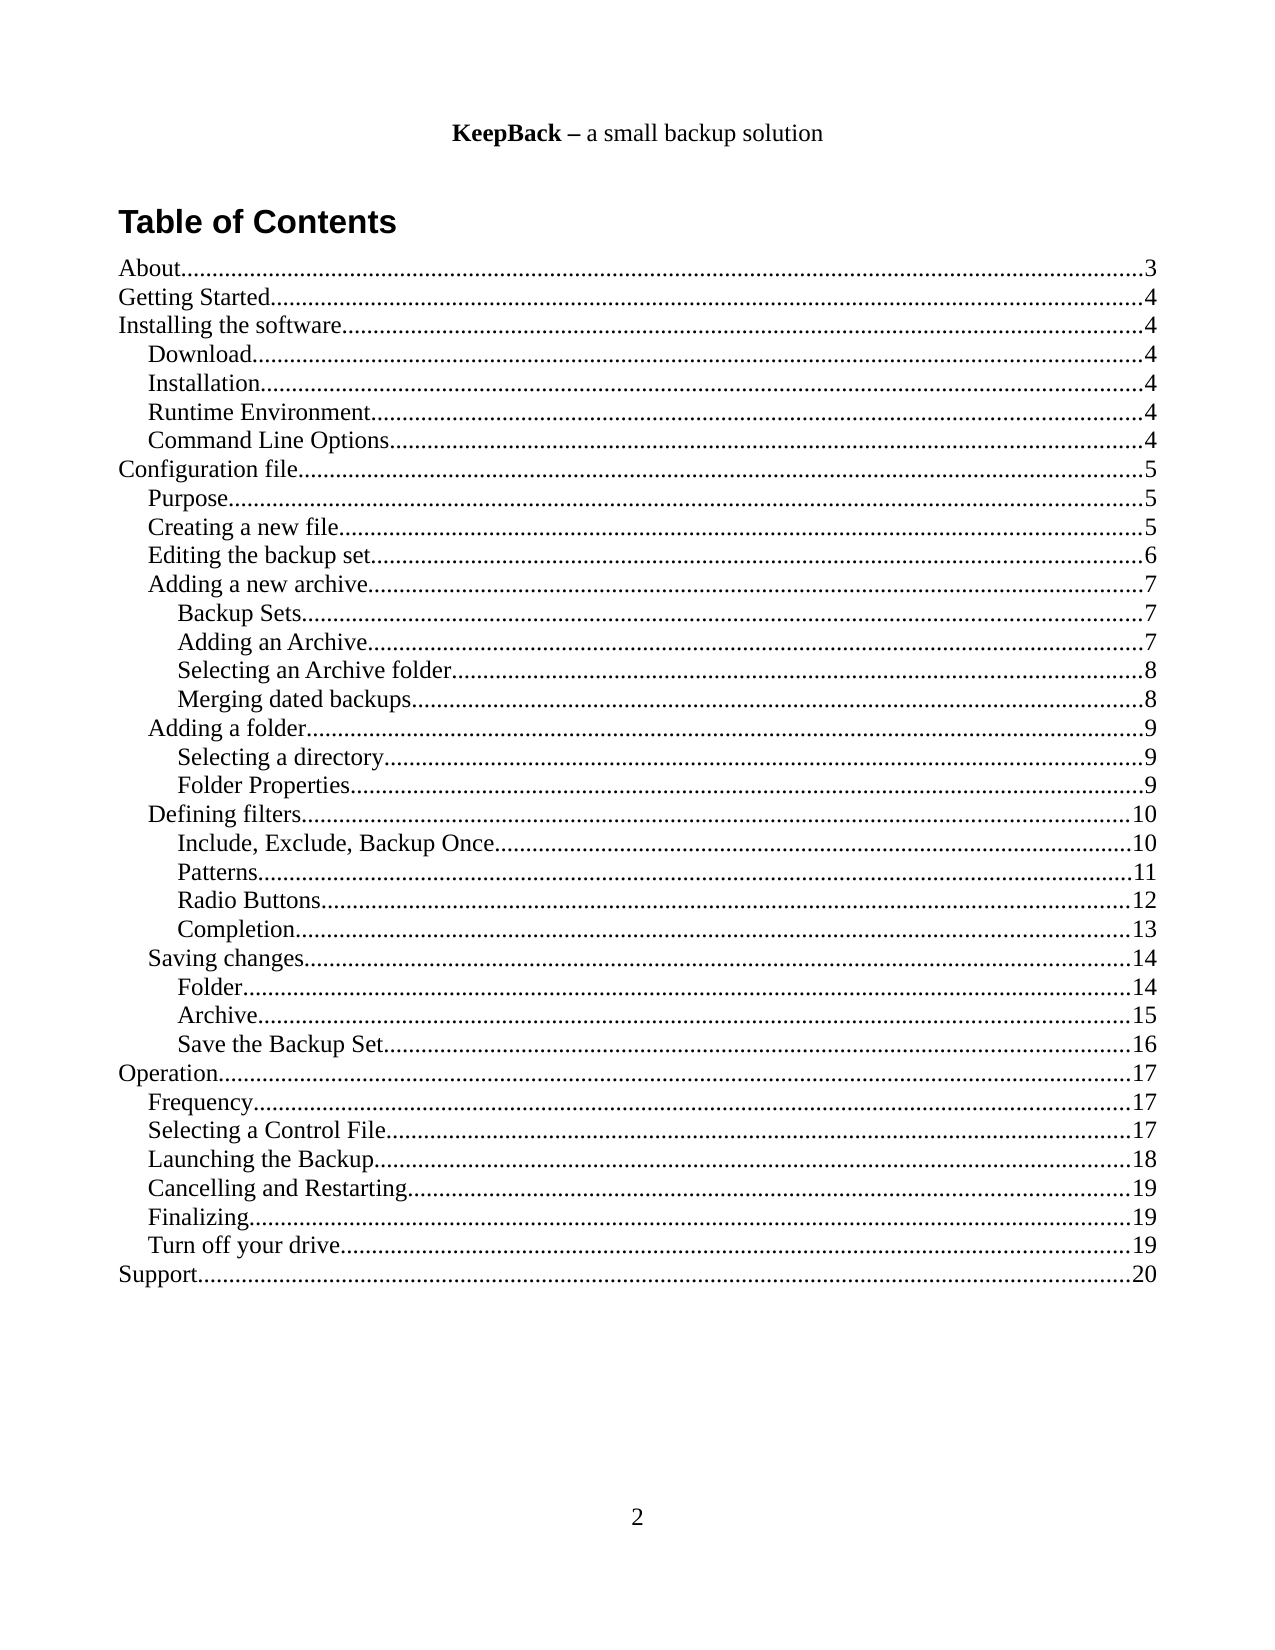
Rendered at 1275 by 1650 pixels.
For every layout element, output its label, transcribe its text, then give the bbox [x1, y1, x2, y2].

text Installation 4 [148, 368, 1157, 397]
text About 3 [118, 253, 1157, 282]
text Include, Exclude, Backup Once 10 [177, 828, 1157, 857]
subtitle Table of Contents [118, 202, 1157, 241]
text Adding an Archive 7 [177, 627, 1157, 656]
text Patterns 11 [177, 857, 1157, 886]
text Archive 15 [177, 1001, 1157, 1029]
text Support 20 [118, 1259, 1157, 1288]
text Adding a new archive 7 [148, 569, 1157, 598]
text Selecting a Control File 17 [148, 1116, 1157, 1144]
text Configuration file 5 [118, 454, 1157, 483]
text Turn off your drive 19 [148, 1231, 1157, 1259]
text Purpose 5 [148, 483, 1157, 512]
text Launching the Backup 18 [148, 1144, 1157, 1173]
text Save the Backup Set 16 [177, 1029, 1157, 1058]
text Saving changes 14 [148, 943, 1157, 972]
text Operation 17 [118, 1058, 1157, 1087]
text Download 4 [148, 339, 1157, 368]
text Runtime Environment 4 [148, 397, 1157, 426]
text Getting Started 4 [118, 282, 1157, 311]
text Cancelling and Restarting 19 [148, 1173, 1157, 1202]
text Selecting an Archive folder 8 [177, 656, 1157, 684]
text Merging dated backups 8 [177, 684, 1157, 713]
text Completion 13 [177, 914, 1157, 943]
text Folder Properties 9 [177, 771, 1157, 799]
text Frequency 17 [148, 1087, 1157, 1116]
text Editing the backup set 6 [148, 541, 1157, 569]
text Finalizing 19 [148, 1202, 1157, 1231]
text Backup Sets 7 [177, 598, 1157, 627]
text Adding a folder 9 [148, 713, 1157, 742]
text Selecting a directory 9 [177, 742, 1157, 771]
text Command Line Options 4 [148, 426, 1157, 454]
text Radio Buttons 12 [177, 886, 1157, 914]
text Defining filters 10 [148, 799, 1157, 828]
text Installing the software 4 [118, 311, 1157, 339]
text Creating a new file 5 [148, 512, 1157, 541]
text Folder 14 [177, 972, 1157, 1001]
